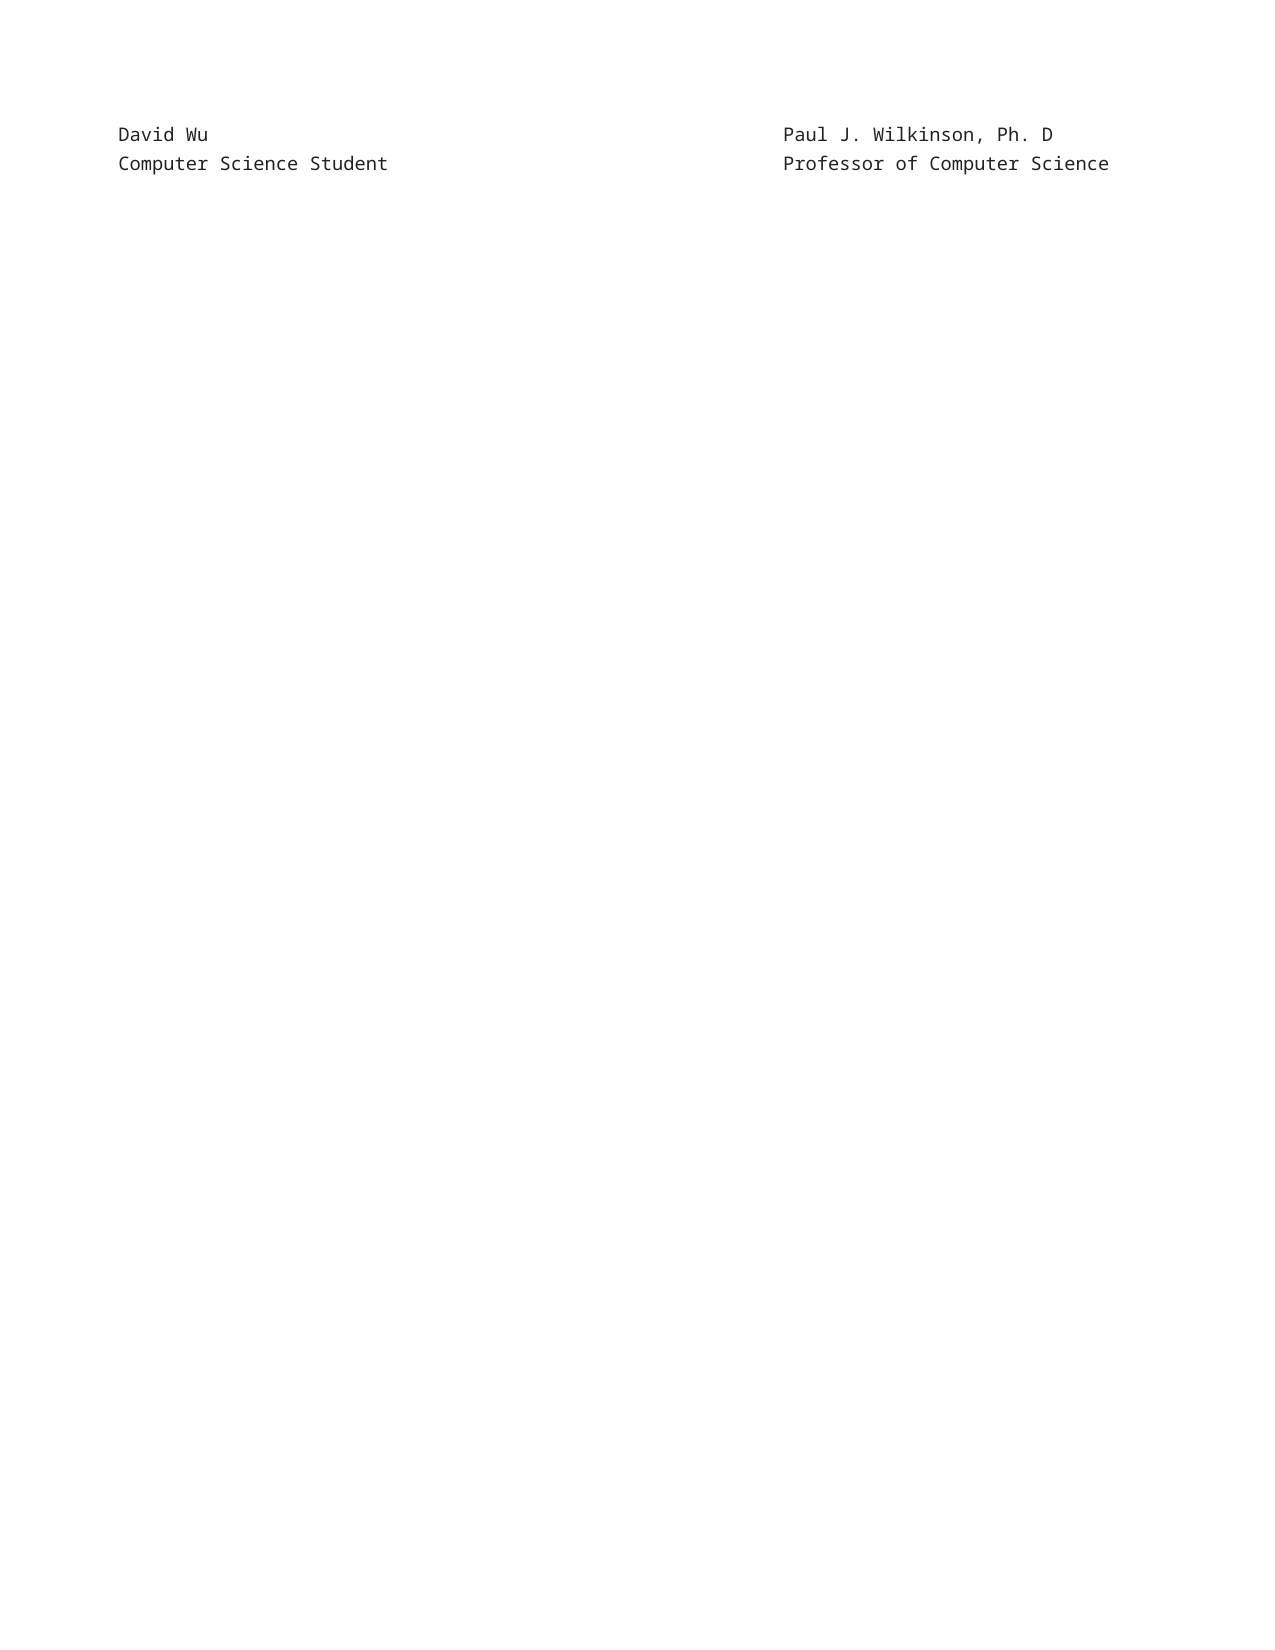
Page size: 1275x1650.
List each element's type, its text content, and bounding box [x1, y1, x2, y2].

text David Wu Paul J. Wilkinson, Ph. D [118, 118, 1157, 147]
text Computer Science Student Professor of Computer Science [118, 147, 1157, 176]
